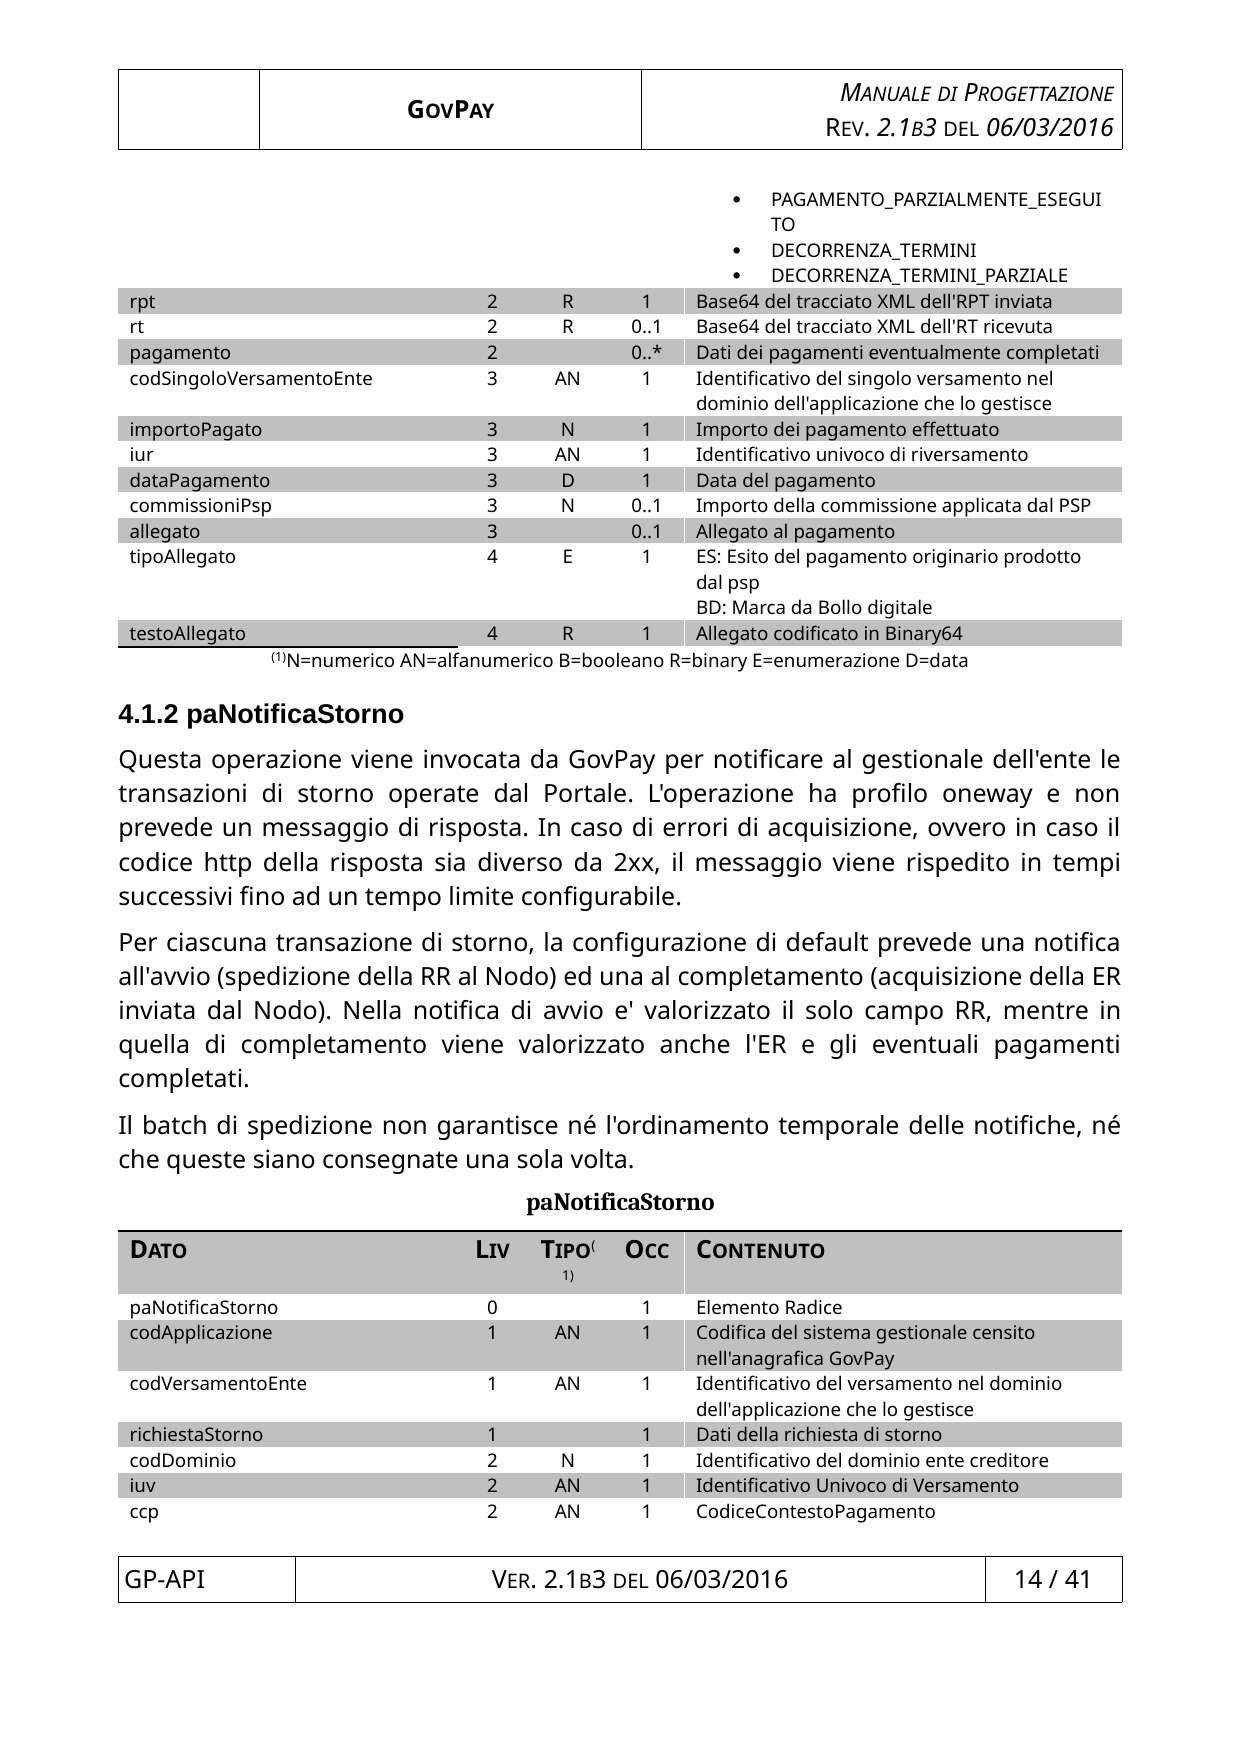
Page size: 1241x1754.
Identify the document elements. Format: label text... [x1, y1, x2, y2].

table_cell 3 [458, 416, 526, 441]
table_cell codDominio [118, 1447, 458, 1473]
table_cell [458, 186, 526, 288]
table_cell importoPagato [118, 416, 458, 441]
table_cell 3 [458, 493, 526, 518]
table_cell 1 [458, 1320, 526, 1371]
table_cell 1 [609, 1422, 684, 1447]
table_cell Base64 del tracciato XML dell'RPT inviata [685, 288, 1122, 314]
table_cell Codifica del sistema gestionale censito nell'anagrafica GovPay [685, 1320, 1122, 1371]
table_cell [526, 1422, 609, 1447]
table_cell Identificativo del versamento nel dominio dell'applicazione che lo gestisce [685, 1371, 1122, 1422]
table_cell iuv [118, 1473, 458, 1498]
table_cell AN [526, 1371, 609, 1422]
table_cell rpt [118, 288, 458, 314]
table_cell N [526, 1447, 609, 1473]
table_cell 1 [609, 467, 684, 492]
table_cell Valorizzato solo se stato RT_ACCETTATA_PA: PAGAMENTO_ESEGUITO PAGAMENTO_NON_ESEGUITO PAGAMENTO_PARZIALMENTE_ESEGUITO DECORRENZA_TERMINI DECORRENZA_TERMINI_PARZIALE [685, 186, 1122, 288]
table_cell Identificativo Univoco di Versamento [685, 1473, 1122, 1498]
table_cell 0..1 [609, 518, 684, 543]
table_cell Importo dei pagamento effettuato [685, 416, 1122, 441]
table_cell allegato [118, 518, 458, 543]
table_cell 0 [458, 1294, 526, 1319]
table_cell 2 [458, 1473, 526, 1498]
table_cell R [526, 620, 609, 646]
text Per ciascuna transazione di storno, la configurazione di default prevede una notifica all'avvio (spedizione della RR al Nodo) ed una al completamento (acquisizione della ER inviata dal Nodo). Nella notifica di avvio e' valorizzato il solo campo RR, mentre in quella di completamento viene valorizzato anche l'ER e gli eventuali pagamenti completati. [118, 925, 1122, 1095]
table_cell rt [118, 314, 458, 339]
table_cell 1 [609, 1294, 684, 1319]
table_cell 2 [458, 1447, 526, 1473]
table_cell 3 [458, 365, 526, 416]
table_cell codApplicazione [118, 1320, 458, 1371]
table_cell 0..1 [609, 314, 684, 339]
table_cell [526, 518, 609, 543]
table_cell D [526, 467, 609, 492]
table_cell 1 [609, 544, 684, 620]
table_cell 3 [458, 441, 526, 467]
table_cell tipoAllegato [118, 544, 458, 620]
table_cell 1 [609, 1447, 684, 1473]
table_cell paNotificaStorno [118, 1294, 458, 1319]
table_cell 2 [458, 1498, 526, 1524]
table_cell 2 [458, 339, 526, 365]
table_cell Allegato al pagamento [685, 518, 1122, 543]
table_cell Base64 del tracciato XML dell'RT ricevuta [685, 314, 1122, 339]
subtitle paNotificaStorno [118, 698, 1122, 729]
table_cell Importo della commissione applicata dal PSP [685, 493, 1122, 518]
table_cell 1 [609, 1498, 684, 1524]
table_cell AN [526, 1473, 609, 1498]
text Il batch di spedizione non garantisce né l'ordinamento temporale delle notifiche, né che queste siano consegnate una sola volta. [118, 1108, 1122, 1176]
table_cell 1 [609, 441, 684, 467]
table_cell E [526, 544, 609, 620]
table_cell R [526, 314, 609, 339]
table_cell ccp [118, 1498, 458, 1524]
table_cell 1 [609, 1473, 684, 1498]
table_cell [526, 186, 609, 288]
table_cell AN [526, 441, 609, 467]
table_cell dataPagamento [118, 467, 458, 492]
table_cell 1 [458, 1422, 526, 1447]
table_cell Identificativo del dominio ente creditore [685, 1447, 1122, 1473]
table_cell 3 [458, 518, 526, 543]
table_cell ES: Esito del pagamento originario prodotto dal psp BD: Marca da Bollo digitale [685, 544, 1122, 620]
table_cell N [526, 416, 609, 441]
table_cell N [526, 493, 609, 518]
table_cell Dato [118, 1232, 458, 1294]
table_cell R [526, 288, 609, 314]
table_cell [609, 186, 684, 288]
table_cell testoAllegato [118, 620, 458, 646]
table_cell 0..1 [609, 493, 684, 518]
table_cell commissioniPsp [118, 493, 458, 518]
table_cell Allegato codificato in Binary64 [685, 620, 1122, 646]
table_cell Dati della richiesta di storno [685, 1422, 1122, 1447]
text (1)N=numerico AN=alfanumerico B=booleano R=binary E=enumerazione D=data [118, 648, 1122, 673]
table_cell 2 [458, 288, 526, 314]
table_cell 0..* [609, 339, 684, 365]
table_cell Elemento Radice [685, 1294, 1122, 1319]
table_cell 1 [609, 620, 684, 646]
table_cell Data del pagamento [685, 467, 1122, 492]
table_cell [526, 1294, 609, 1319]
table_cell [118, 186, 458, 288]
table_cell 1 [609, 1371, 684, 1422]
table_cell Tipo(1) [526, 1232, 609, 1294]
table_cell AN [526, 1498, 609, 1524]
table_cell 2 [458, 314, 526, 339]
table_cell codVersamentoEnte [118, 1371, 458, 1422]
table_cell 1 [609, 365, 684, 416]
text Questa operazione viene invocata da GovPay per notificare al gestionale dell'ente le transazioni di storno operate dal Portale. L'operazione ha profilo oneway e non prevede un messaggio di risposta. In caso di errori di acquisizione, ovvero in caso il codice http della risposta sia diverso da 2xx, il messaggio viene rispedito in tempi successivi fino ad un tempo limite configurabile. [118, 742, 1122, 912]
table_cell 1 [609, 416, 684, 441]
table_cell pagamento [118, 339, 458, 365]
table_cell 1 [609, 288, 684, 314]
table_cell 4 [458, 620, 526, 646]
table_cell AN [526, 365, 609, 416]
table_cell CodiceContestoPagamento [685, 1498, 1122, 1524]
table_cell Liv [458, 1232, 526, 1294]
table_cell Contenuto [685, 1232, 1122, 1294]
table_cell Occ [609, 1232, 684, 1294]
table_cell 1 [458, 1371, 526, 1422]
table_cell 3 [458, 467, 526, 492]
table_cell AN [526, 1320, 609, 1371]
table_cell Identificativo univoco di riversamento [685, 441, 1122, 467]
table_cell richiestaStorno [118, 1422, 458, 1447]
table_header paNotificaStorno [118, 1188, 1122, 1229]
table_cell 1 [609, 1320, 684, 1371]
table_cell codSingoloVersamentoEnte [118, 365, 458, 416]
table_cell Dati dei pagamenti eventualmente completati [685, 339, 1122, 365]
table_cell [526, 339, 609, 365]
table_cell Identificativo del singolo versamento nel dominio dell'applicazione che lo gestisce [685, 365, 1122, 416]
table_cell iur [118, 441, 458, 467]
table_cell 4 [458, 544, 526, 620]
